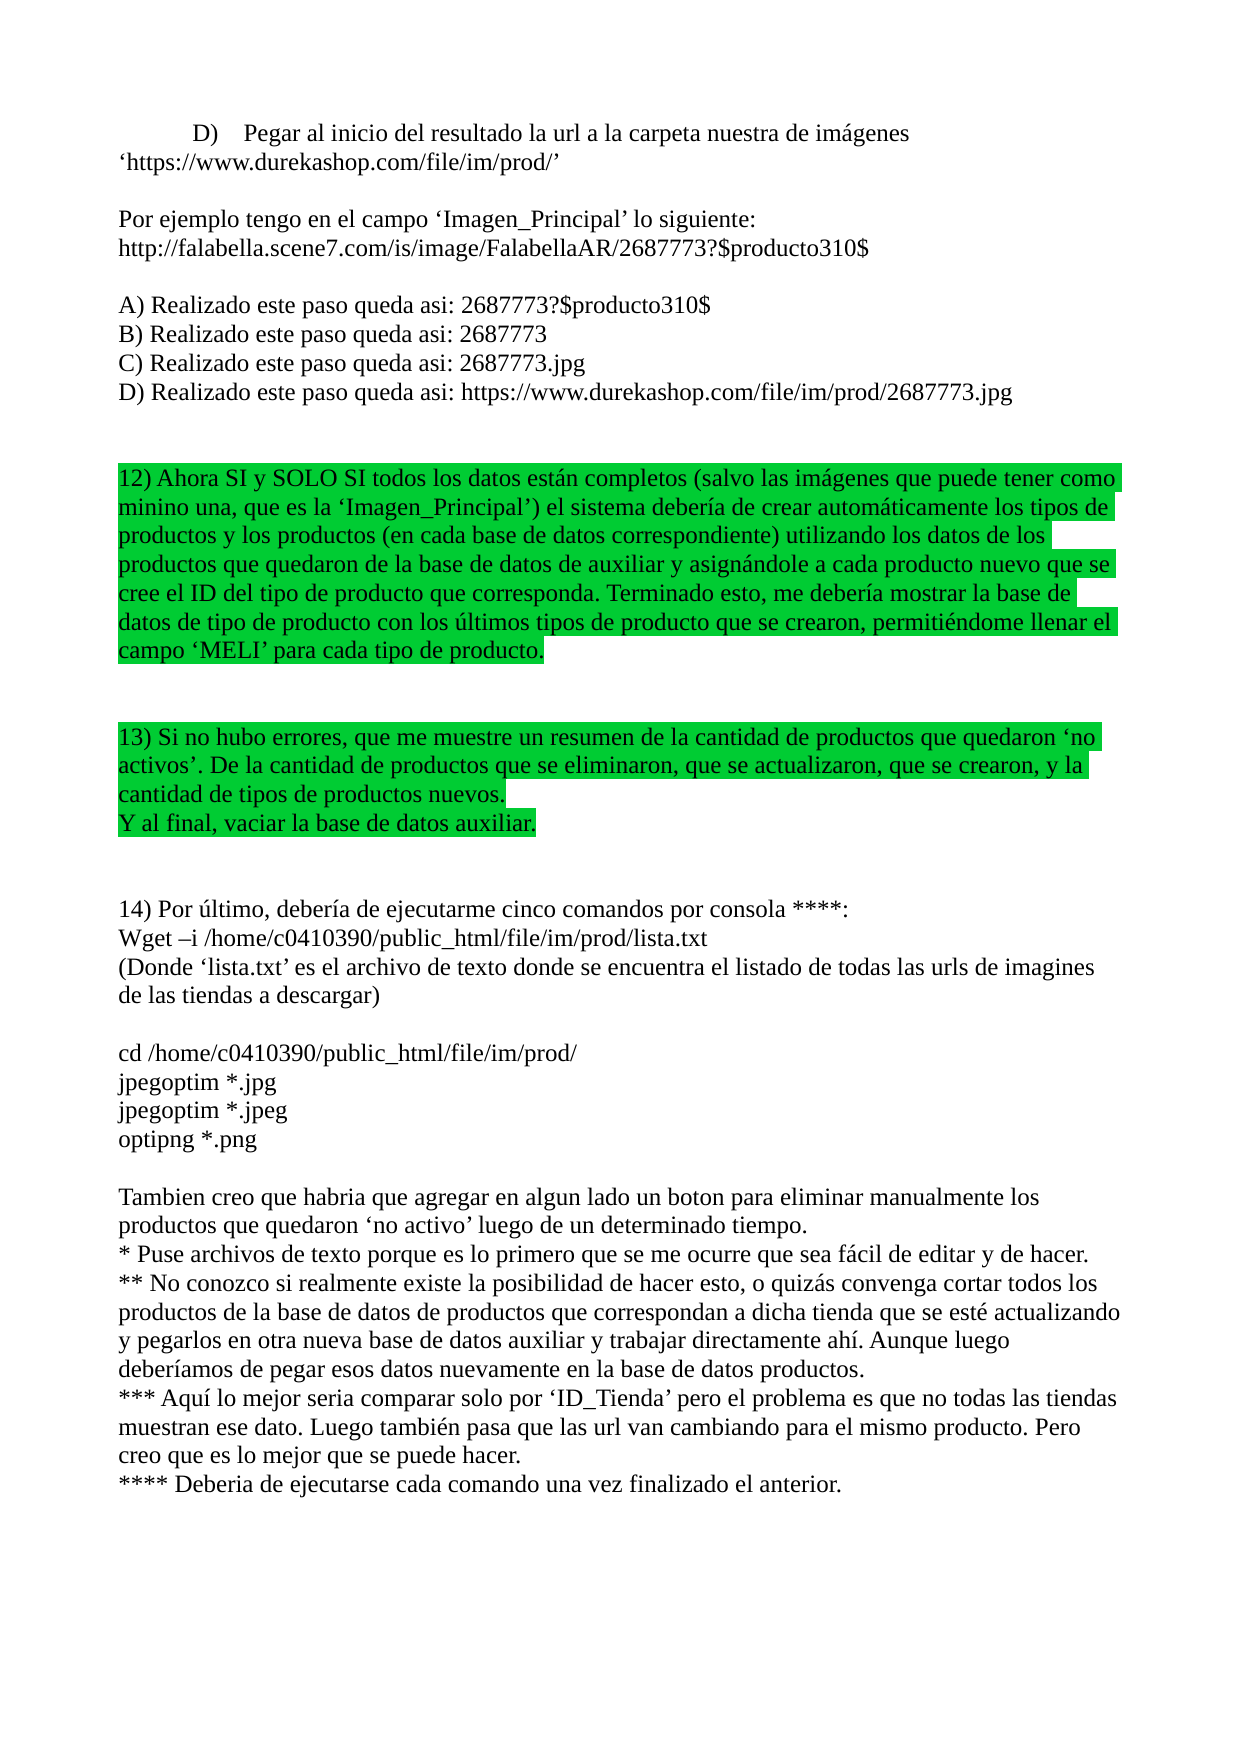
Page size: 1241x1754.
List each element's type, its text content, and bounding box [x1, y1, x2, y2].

text A) Realizado este paso queda asi: 2687773?$producto310$ [118, 291, 1122, 319]
text D) Realizado este paso queda asi: https://www.durekashop.com/file/im/prod/2687773.jpg [118, 377, 1122, 406]
text (Donde ‘lista.txt’ es el archivo de texto donde se encuentra el listado de todas las urls de imagines de las tiendas a descargar) [118, 952, 1122, 1009]
text 12) Ahora SI y SOLO SI todos los datos están completos (salvo las imágenes que puede tener como minino una, que es la ‘Imagen_Principal’) el sistema debería de crear automáticamente los tipos de productos y los productos (en cada base de datos correspondiente) utilizando los datos de los productos que quedaron de la base de datos de auxiliar y asignándole a cada producto nuevo que se cree el ID del tipo de producto que corresponda. Terminado esto, me debería mostrar la base de datos de tipo de producto con los últimos tipos de producto que se crearon, permitiéndome llenar el campo ‘MELI’ para cada tipo de producto. [118, 463, 1122, 664]
text cd /home/c0410390/public_html/file/im/prod/ [118, 1038, 1122, 1067]
text **** Deberia de ejecutarse cada comando una vez finalizado el anterior. [118, 1469, 1122, 1498]
text B) Realizado este paso queda asi: 2687773 [118, 319, 1122, 348]
text * Puse archivos de texto porque es lo primero que se me ocurre que sea fácil de editar y de hacer. [118, 1239, 1122, 1268]
text optipng *.png [118, 1124, 1122, 1153]
text jpegoptim *.jpg [118, 1067, 1122, 1096]
text C) Realizado este paso queda asi: 2687773.jpg [118, 348, 1122, 377]
text Y al final, vaciar la base de datos auxiliar. [118, 808, 1122, 837]
text ** No conozco si realmente existe la posibilidad de hacer esto, o quizás convenga cortar todos los productos de la base de datos de productos que correspondan a dicha tienda que se esté actualizando y pegarlos en otra nueva base de datos auxiliar y trabajar directamente ahí. Aunque luego deberíamos de pegar esos datos nuevamente en la base de datos productos. [118, 1268, 1122, 1383]
text *** Aquí lo mejor seria comparar solo por ‘ID_Tienda’ pero el problema es que no todas las tiendas muestran ese dato. Luego también pasa que las url van cambiando para el mismo producto. Pero creo que es lo mejor que se puede hacer. [118, 1383, 1122, 1469]
text http://falabella.scene7.com/is/image/FalabellaAR/2687773?$producto310$ [118, 233, 1122, 262]
text Tambien creo que habria que agregar en algun lado un boton para eliminar manualmente los productos que quedaron ‘no activo’ luego de un determinado tiempo. [118, 1182, 1122, 1239]
text Por ejemplo tengo en el campo ‘Imagen_Principal’ lo siguiente: [118, 204, 1122, 233]
text 14) Por último, debería de ejecutarme cinco comandos por consola ****: [118, 894, 1122, 923]
text 13) Si no hubo errores, que me muestre un resumen de la cantidad de productos que quedaron ‘no activos’. De la cantidad de productos que se eliminaron, que se actualizaron, que se crearon, y la cantidad de tipos de productos nuevos. [118, 722, 1122, 808]
text jpegoptim *.jpeg [118, 1096, 1122, 1124]
text Wget –i /home/c0410390/public_html/file/im/prod/lista.txt [118, 923, 1122, 952]
text D) Pegar al inicio del resultado la url a la carpeta nuestra de imágenes ‘https://www.durekashop.com/file/im/prod/’ [118, 118, 1122, 176]
